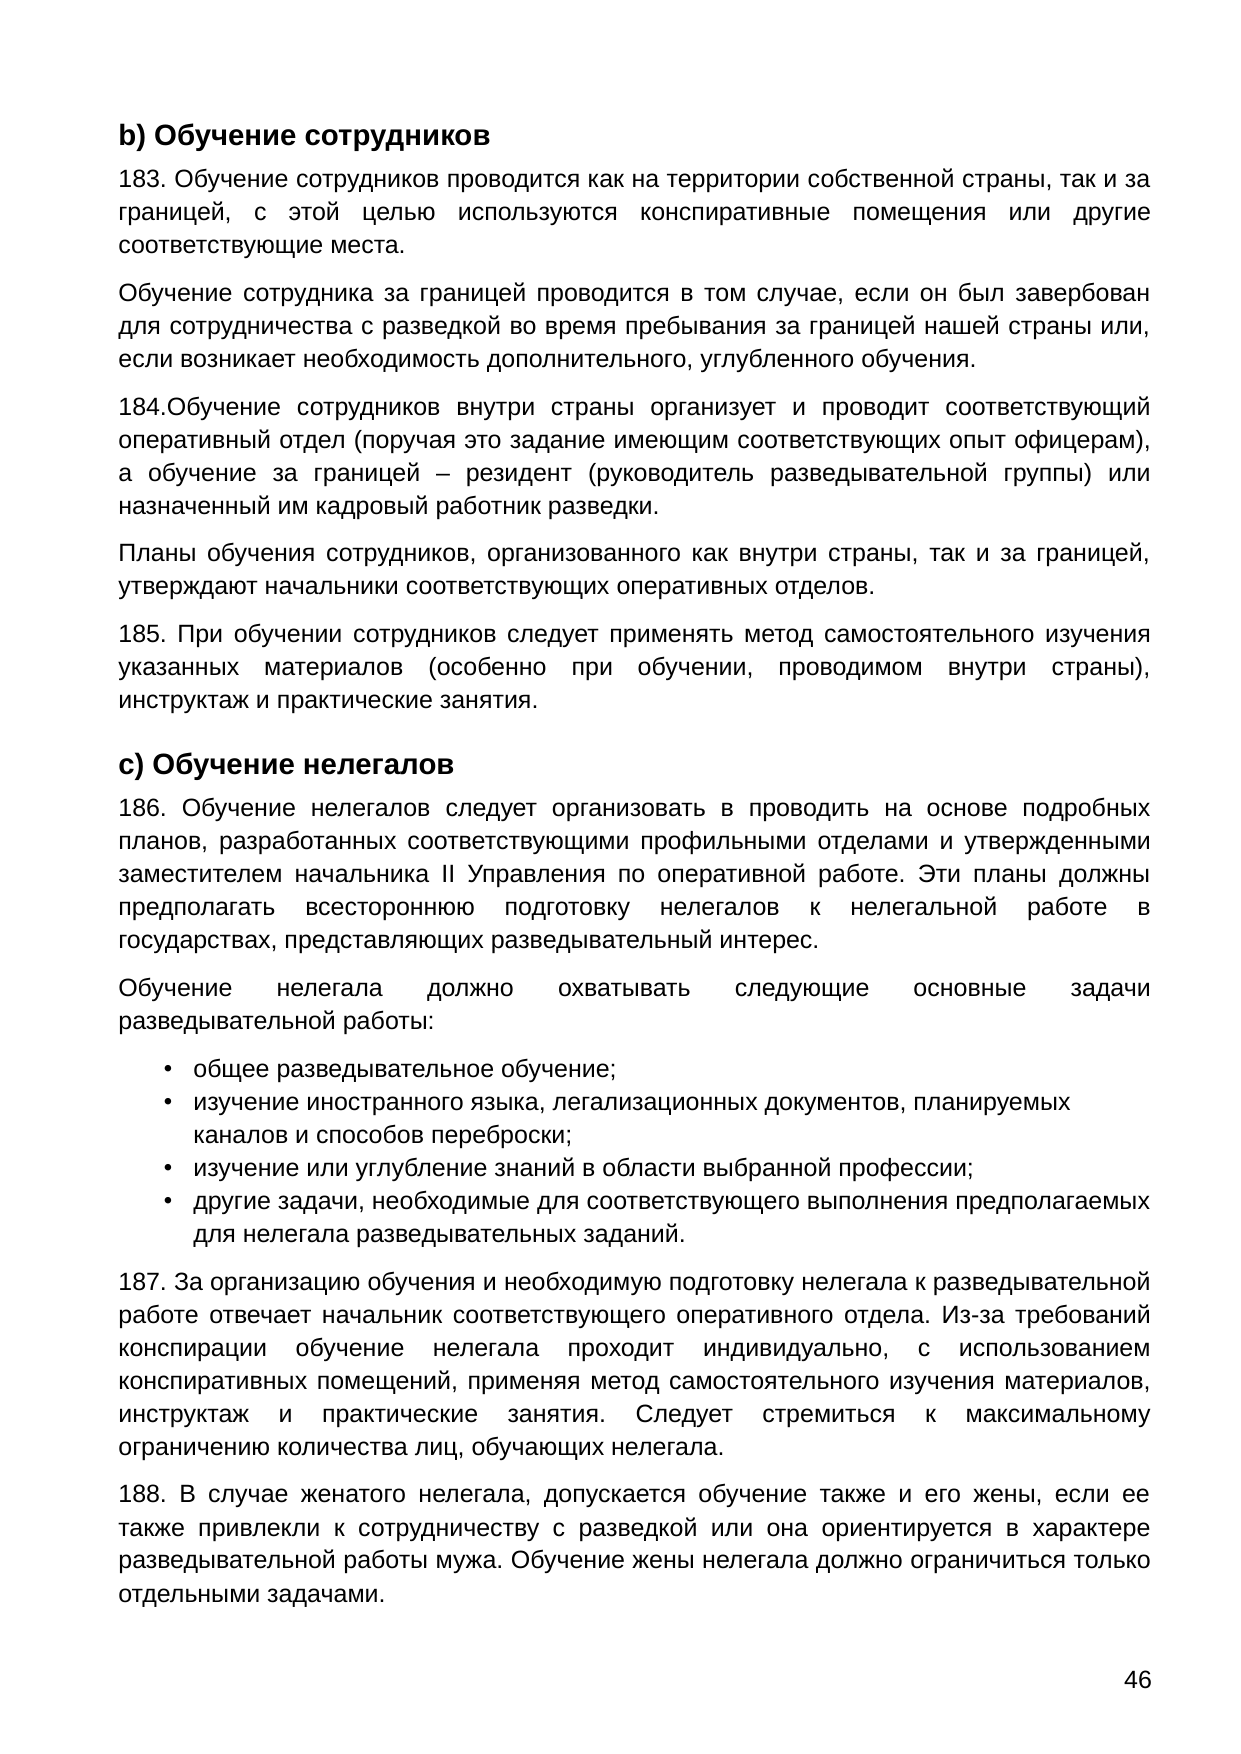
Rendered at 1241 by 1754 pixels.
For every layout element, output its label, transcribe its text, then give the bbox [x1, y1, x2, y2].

list изучение или углубление знаний в области выбранной профессии; [164, 1153, 1152, 1182]
list общее разведывательное обучение; [164, 1054, 1152, 1082]
subtitle b) Обучение сотрудников [118, 118, 1152, 152]
text 187. За организацию обучения и необходимую подготовку нелегала к разведывательной работе отвечает начальник соответствующего оперативного отдела. Из-за требований конспирации обучение нелегала проходит индивидуально, с использованием конспиративных помещений, применяя метод самостоятельного изучения материалов, инструктаж и практические занятия. Следует стремиться к максимальному ограничению количества лиц, обучающих нелегала. [118, 1267, 1152, 1461]
list изучение иностранного языка, легализационных документов, планируемых каналов и способов переброски; [164, 1087, 1152, 1149]
text 186. Обучение нелегалов следует организовать в проводить на основе подробных планов, разработанных соответствующими профильными отделами и утвержденными заместителем начальника II Управления по оперативной работе. Эти планы должны предполагать всестороннюю подготовку нелегалов к нелегальной работе в государствах, представляющих разведывательный интерес. [118, 793, 1152, 954]
text Планы обучения сотрудников, организованного как внутри страны, так и за границей, утверждают начальники соответствующих оперативных отделов. [118, 538, 1152, 600]
text 188. В случае женатого нелегала, допускается обучение также и его жены, если ее также привлекли к сотрудничеству с разведкой или она ориентируется в характере разведывательной работы мужа. Обучение жены нелегала должно ограничиться только отдельными задачами. [118, 1479, 1152, 1607]
text 185. При обучении сотрудников следует применять метод самостоятельного изучения указанных материалов (особенно при обучении, проводимом внутри страны), инструктаж и практические занятия. [118, 619, 1152, 714]
text Обучение нелегала должно охватывать следующие основные задачи разведывательной работы: [118, 973, 1152, 1035]
list другие задачи, необходимые для соответствующего выполнения предполагаемых для нелегала разведывательных заданий. [164, 1186, 1152, 1248]
subtitle с) Обучение нелегалов [118, 747, 1152, 781]
text Обучение сотрудника за границей проводится в том случае, если он был завербован для сотрудничества с разведкой во время пребывания за границей нашей страны или, если возникает необходимость дополнительного, углубленного обучения. [118, 278, 1152, 373]
text 184.Обучение сотрудников внутри страны организует и проводит соответствующий оперативный отдел (поручая это задание имеющим соответствующих опыт офицерам), а обучение за границей – резидент (руководитель разведывательной группы) или назначенный им кадровый работник разведки. [118, 392, 1152, 519]
text 183. Обучение сотрудников проводится как на территории собственной страны, так и за границей, с этой целью используются конспиративные помещения или другие соответствующие места. [118, 164, 1152, 259]
